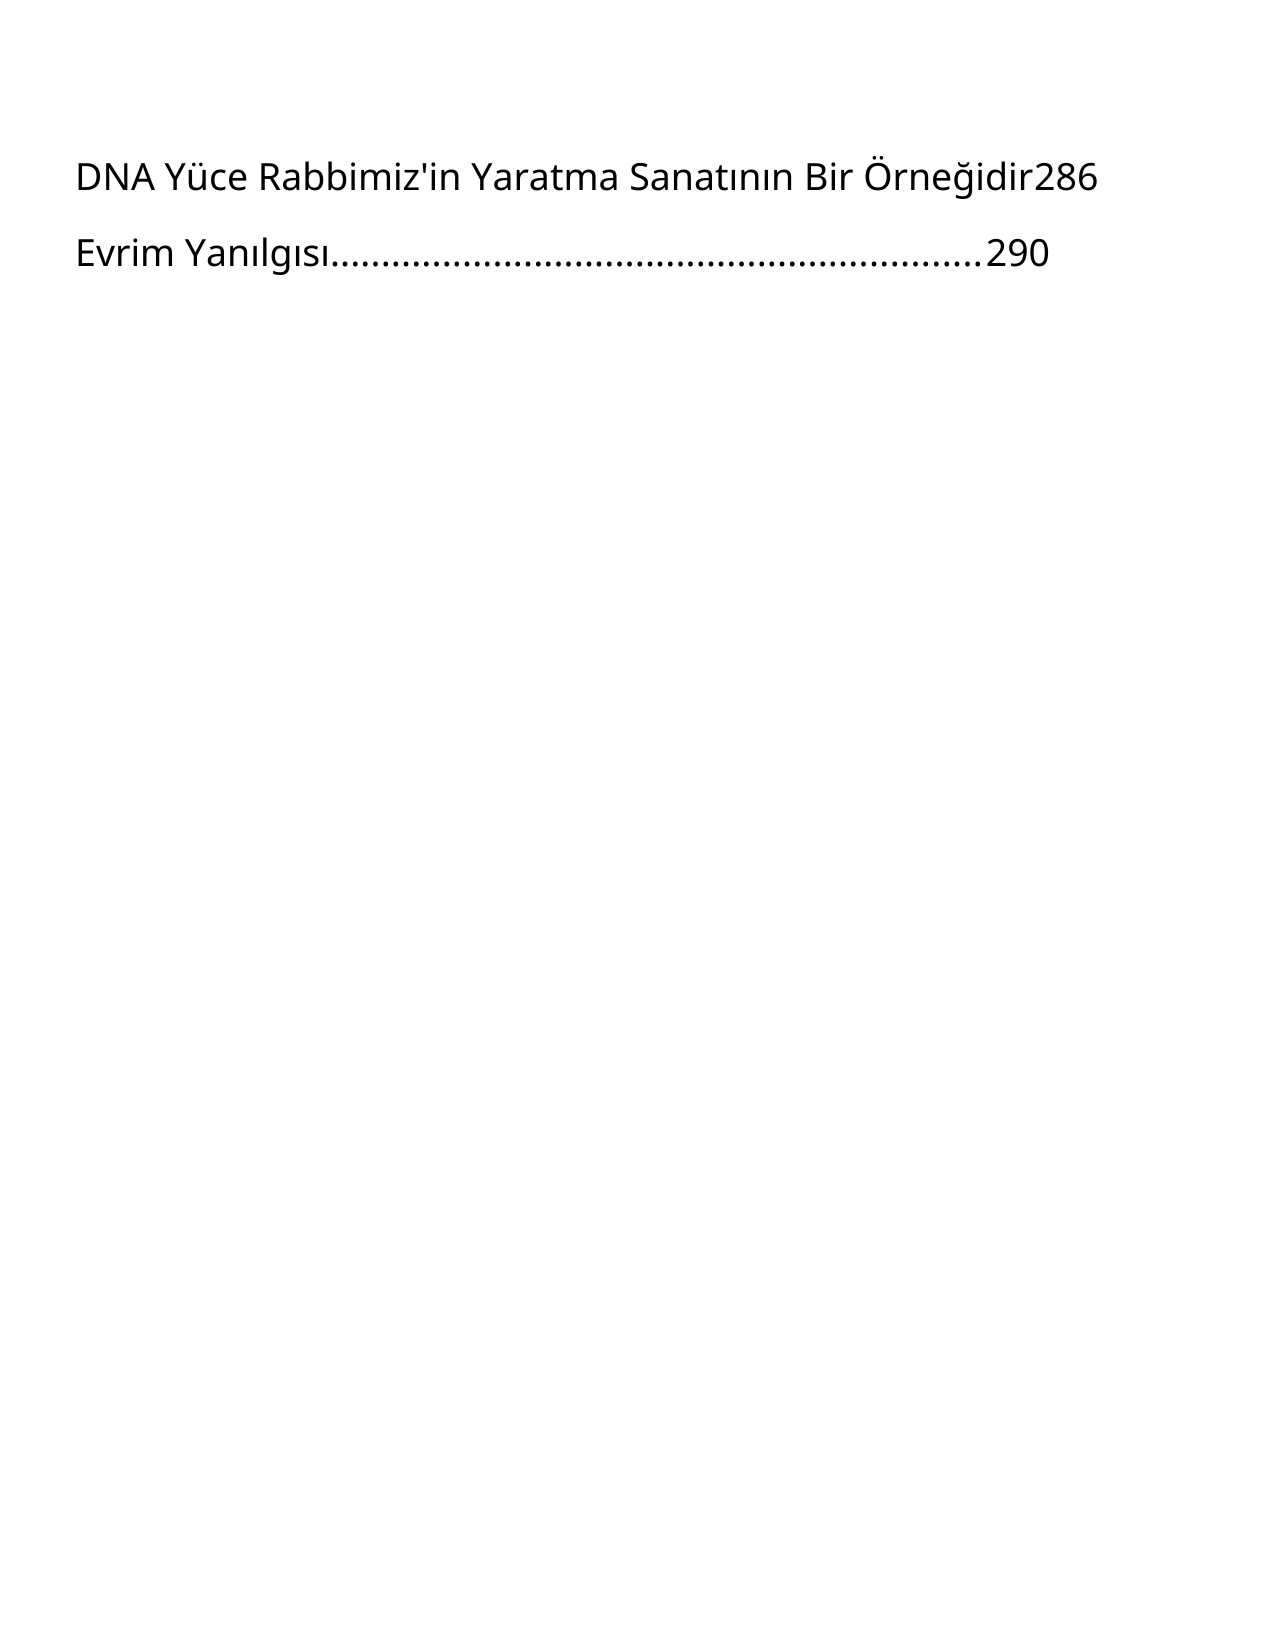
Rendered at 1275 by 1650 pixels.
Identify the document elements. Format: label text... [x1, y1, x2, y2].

subtitle DNA Yüce Rabbimiz'in Yaratma Sanatının Bir Örneğidir 286 [75, 150, 1200, 201]
subtitle Evrim Yanılgısı 290 [75, 226, 1200, 277]
